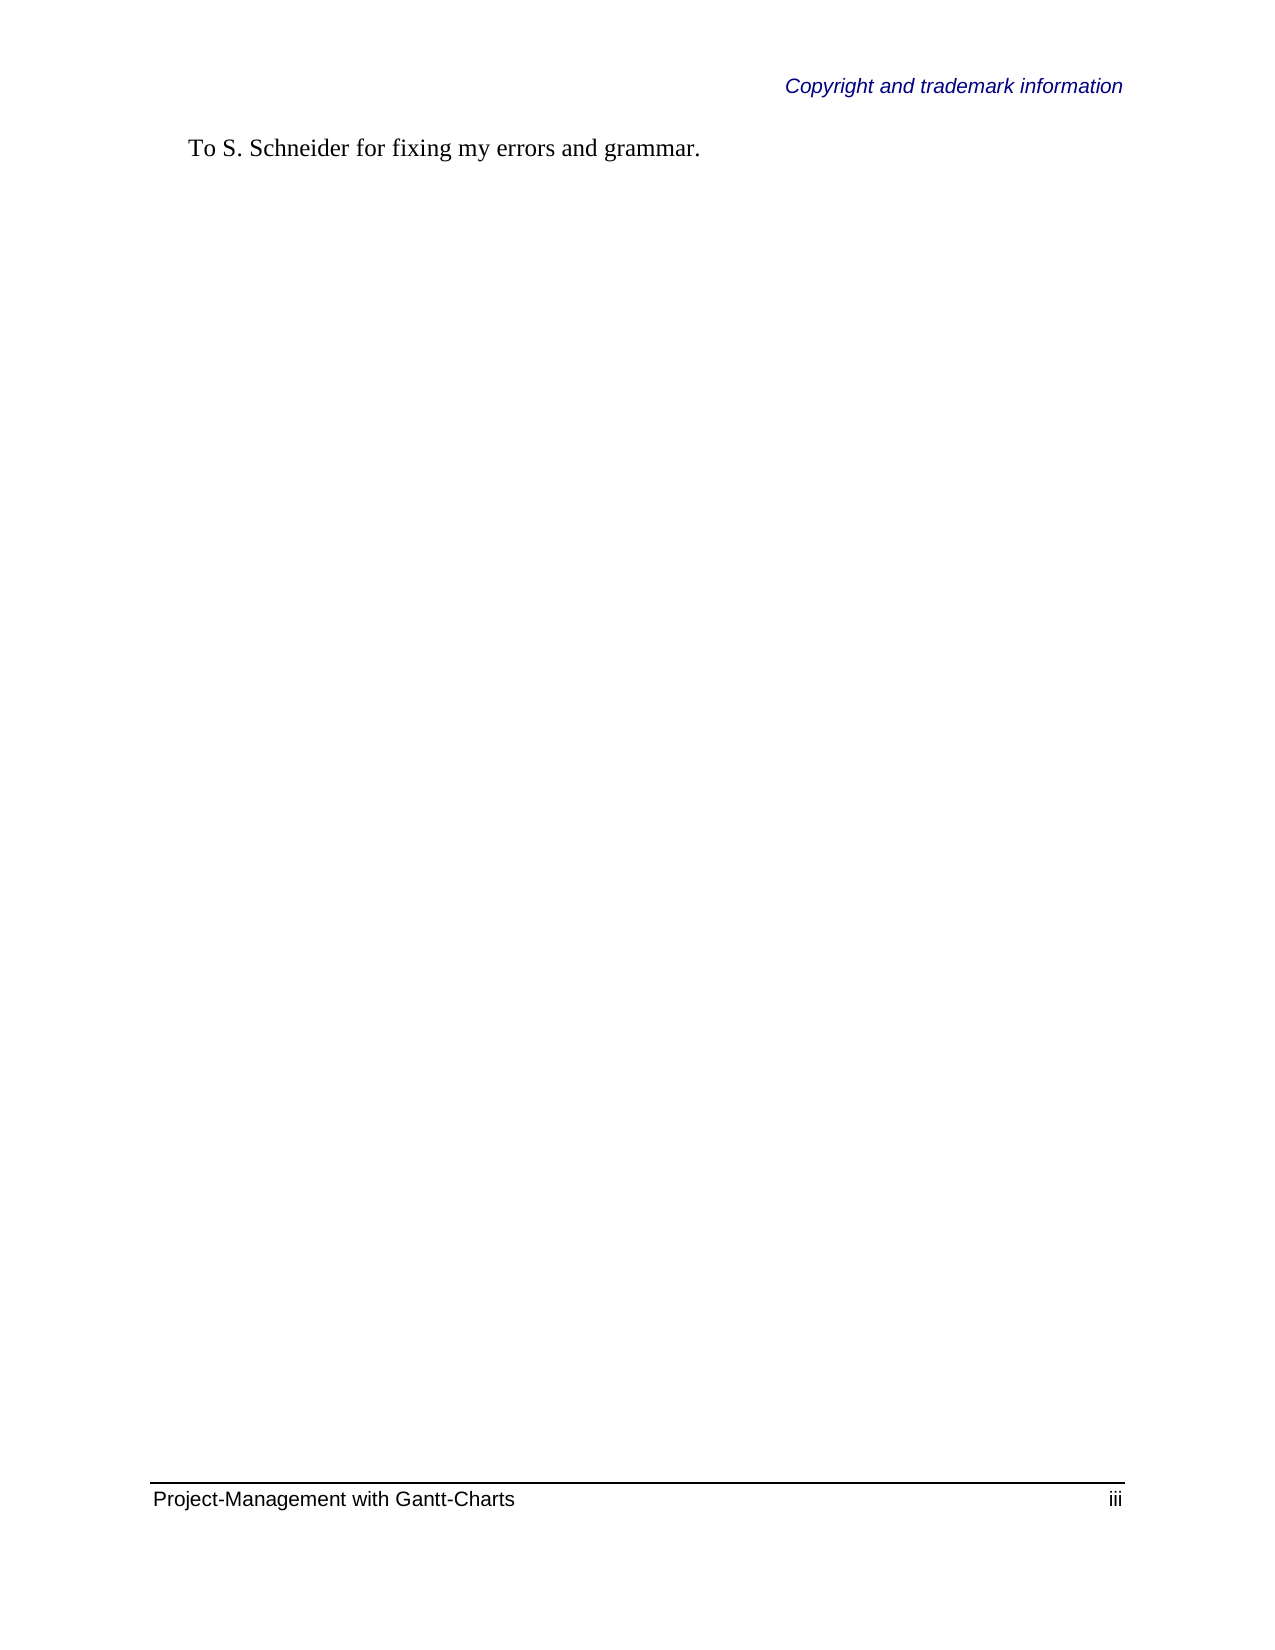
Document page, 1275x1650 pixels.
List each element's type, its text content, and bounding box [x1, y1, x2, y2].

text To S. Schneider for fixing my errors and grammar. [188, 134, 1125, 162]
